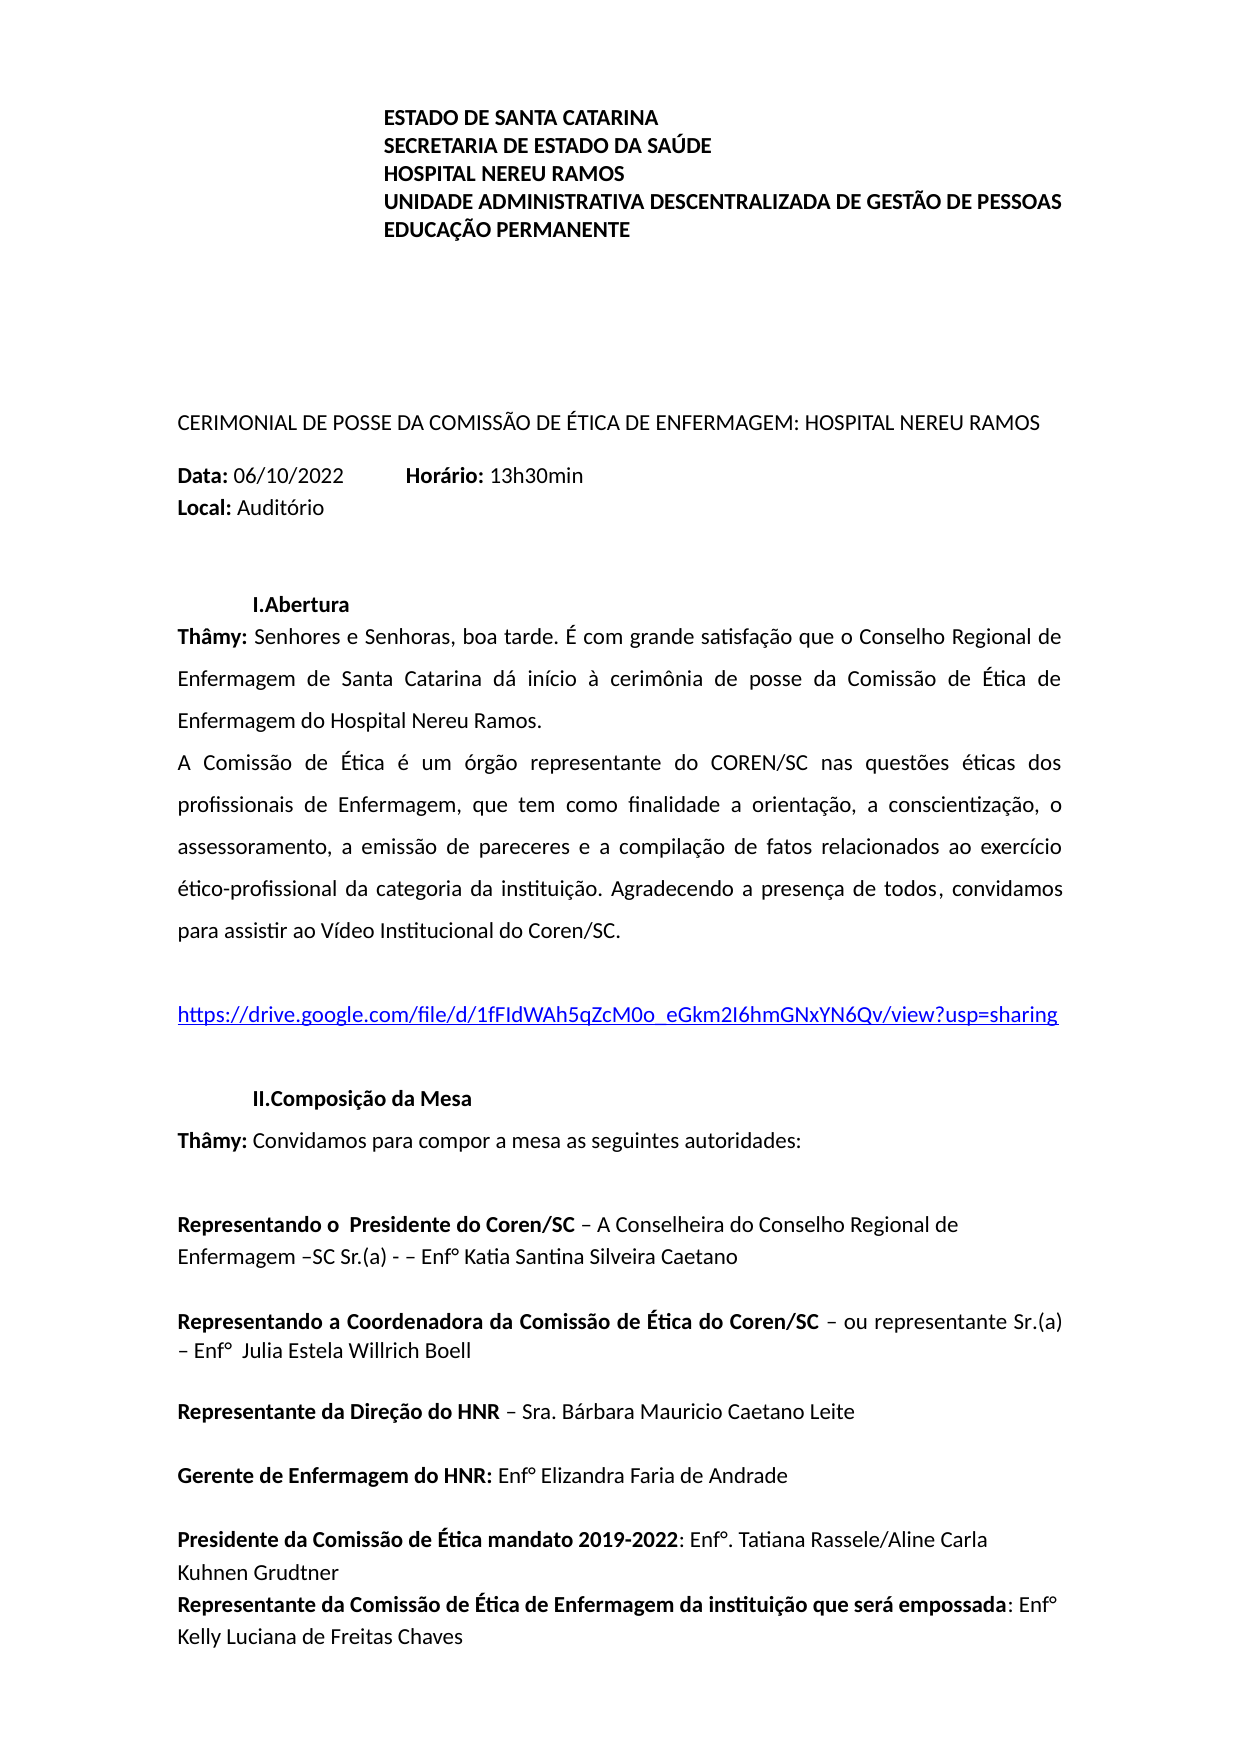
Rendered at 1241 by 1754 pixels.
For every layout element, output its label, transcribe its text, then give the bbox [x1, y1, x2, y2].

text Local: Auditório [177, 493, 1063, 521]
list Composição da Mesa [252, 1084, 1063, 1112]
text https://drive.google.com/file/d/1fFIdWAh5qZcM0o_eGkm2I6hmGNxYN6Qv/view?usp=sharing [177, 1000, 1063, 1028]
text A Comissão de Ética é um órgão representante do COREN/SC nas questões éticas dos profissionais de Enfermagem, que tem como finalidade a orientação, a conscientização, o assessoramento, a emissão de pareceres e a compilação de fatos relacionados ao exercício ético-profissional da categoria da instituição. Agradecendo a presença de todos, convidamos para assistir ao Vídeo Institucional do Coren/SC. [177, 748, 1063, 944]
text Thâmy: Convidamos para compor a mesa as seguintes autoridades: [177, 1126, 1063, 1154]
text Representando a Coordenadora da Comissão de Ética do Coren/SC – ou representante Sr.(a) – Enf° Julia Estela Willrich Boell [177, 1306, 1063, 1364]
list Abertura [252, 590, 1063, 618]
text Thâmy: Senhores e Senhoras, boa tarde. É com grande satisfação que o Conselho Regional de Enfermagem de Santa Catarina dá início à cerimônia de posse da Comissão de Ética de Enfermagem do Hospital Nereu Ramos. [177, 622, 1063, 734]
text Representando o Presidente do Coren/SC – A Conselheira do Conselho Regional de Enfermagem –SC Sr.(a) - – Enf° Katia Santina Silveira Caetano [177, 1210, 1063, 1270]
text Representante da Comissão de Ética de Enfermagem da instituição que será empossada: Enf° Kelly Luciana de Freitas Chaves [177, 1590, 1063, 1650]
text Data: 06/10/2022 Horário: 13h30min [177, 461, 1063, 489]
text Presidente da Comissão de Ética mandato 2019-2022: Enf°. Tatiana Rassele/Aline Carla Kuhnen Grudtner [177, 1526, 1063, 1586]
text CERIMONIAL DE POSSE DA COMISSÃO DE ÉTICA DE ENFERMAGEM: HOSPITAL NEREU RAMOS [177, 271, 1063, 436]
text Gerente de Enfermagem do HNR: Enf° Elizandra Faria de Andrade [177, 1461, 1063, 1489]
text Representante da Direção do HNR – Sra. Bárbara Mauricio Caetano Leite [177, 1397, 1063, 1425]
